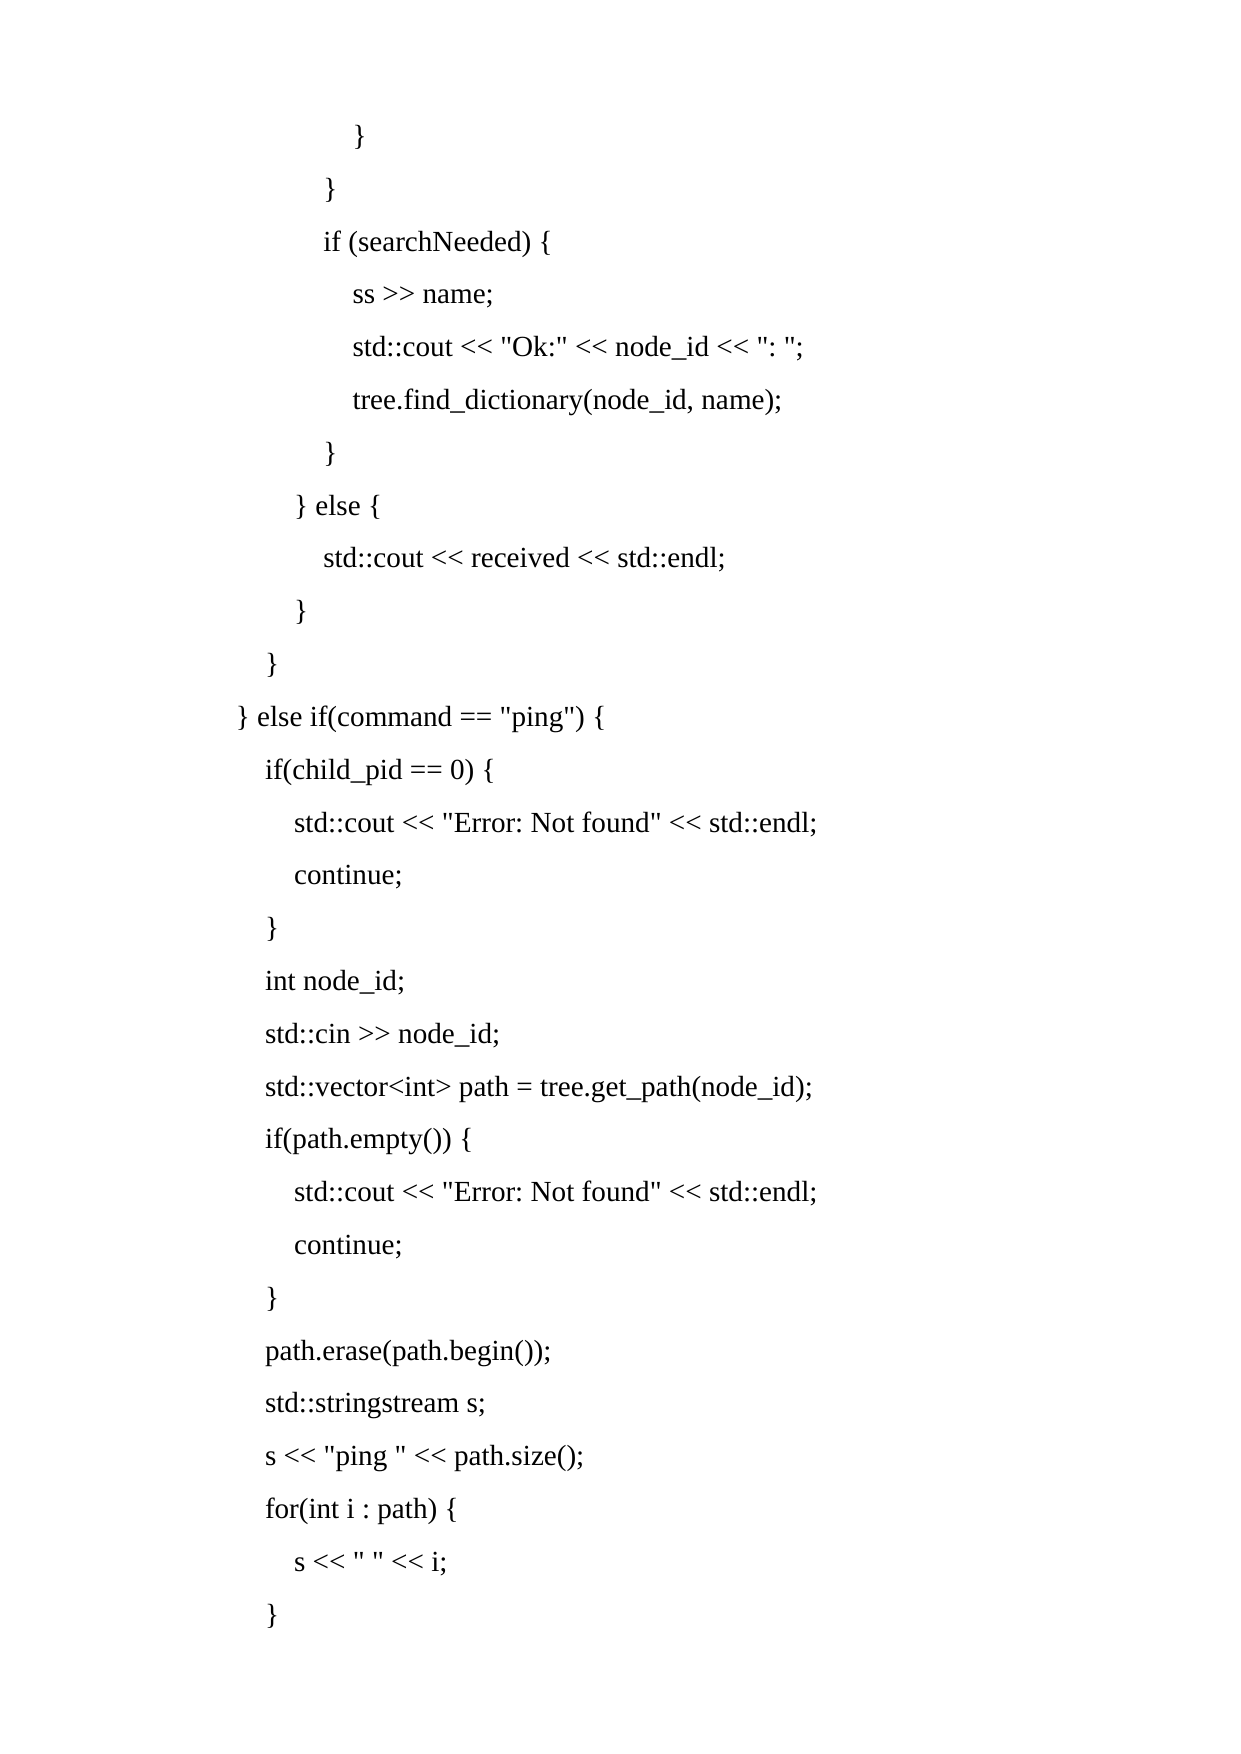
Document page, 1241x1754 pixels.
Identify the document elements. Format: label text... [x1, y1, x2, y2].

text std::cout << "Ok:" << node_id << ": "; [177, 329, 1152, 363]
text std::vector<int> path = tree.get_path(node_id); [177, 1069, 1152, 1102]
text path.erase(path.begin()); [177, 1333, 1152, 1366]
text ss >> name; [177, 277, 1152, 310]
text std::stringstream s; [177, 1386, 1152, 1419]
text if(child_pid == 0) { [177, 752, 1152, 785]
text std::cin >> node_id; [177, 1016, 1152, 1049]
text } [177, 435, 1152, 468]
text for(int i : path) { [177, 1491, 1152, 1525]
text s << "ping " << path.size(); [177, 1438, 1152, 1472]
text } [177, 1597, 1152, 1630]
text int node_id; [177, 963, 1152, 997]
text continue; [177, 857, 1152, 891]
text std::cout << "Error: Not found" << std::endl; [177, 1174, 1152, 1208]
text s << " " << i; [177, 1544, 1152, 1578]
text std::cout << "Error: Not found" << std::endl; [177, 805, 1152, 838]
text } [177, 1280, 1152, 1313]
text } [177, 171, 1152, 204]
text } [177, 118, 1152, 152]
text } [177, 910, 1152, 944]
text } [177, 593, 1152, 627]
text if (searchNeeded) { [177, 224, 1152, 257]
text } [177, 646, 1152, 680]
text if(path.empty()) { [177, 1122, 1152, 1155]
text } else if(command == "ping") { [177, 699, 1152, 733]
text std::cout << received << std::endl; [177, 541, 1152, 574]
text continue; [177, 1227, 1152, 1261]
text } else { [177, 488, 1152, 521]
text tree.find_dictionary(node_id, name); [177, 382, 1152, 416]
